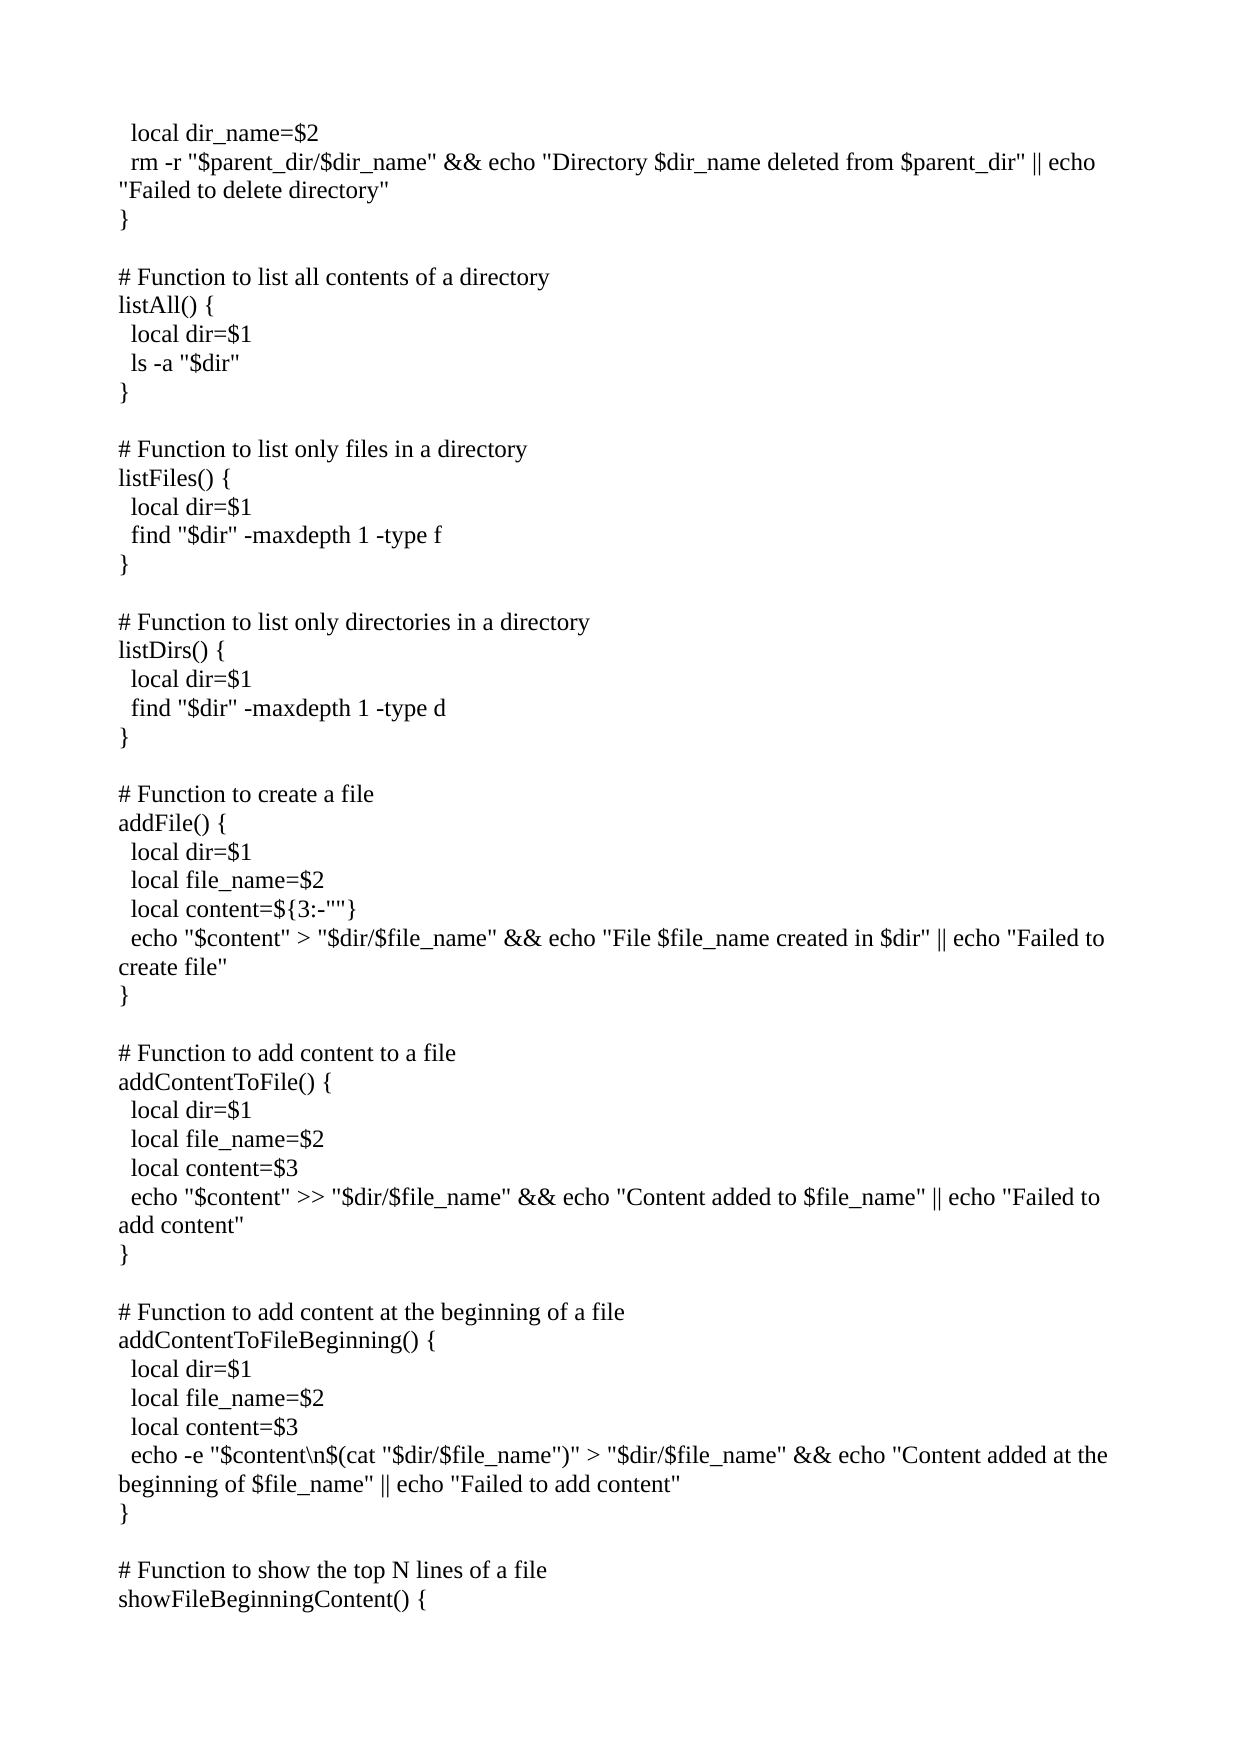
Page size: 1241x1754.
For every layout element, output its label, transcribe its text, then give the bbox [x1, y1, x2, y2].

text # Function to list only files in a directory [118, 434, 1122, 463]
text local file_name=$2 [118, 1124, 1122, 1153]
text local file_name=$2 [118, 1383, 1122, 1412]
text # Function to add content at the beginning of a file [118, 1297, 1122, 1326]
text ls -a "$dir" [118, 348, 1122, 377]
text local content=$3 [118, 1153, 1122, 1182]
text } [118, 1239, 1122, 1268]
text listAll() { [118, 291, 1122, 319]
text } [118, 377, 1122, 406]
text # Function to list all contents of a directory [118, 262, 1122, 291]
text } [118, 1498, 1122, 1527]
text # Function to show the top N lines of a file [118, 1556, 1122, 1584]
text local file_name=$2 [118, 866, 1122, 894]
text } [118, 549, 1122, 578]
text } [118, 981, 1122, 1009]
text local dir_name=$2 [118, 118, 1122, 147]
text listDirs() { [118, 636, 1122, 664]
text local dir=$1 [118, 664, 1122, 693]
text echo -e "$content\n$(cat "$dir/$file_name")" > "$dir/$file_name" && echo "Content added at the beginning of $file_name" || echo "Failed to add content" [118, 1441, 1122, 1498]
text addContentToFileBeginning() { [118, 1326, 1122, 1354]
text local dir=$1 [118, 492, 1122, 521]
text echo "$content" > "$dir/$file_name" && echo "File $file_name created in $dir" || echo "Failed to create file" [118, 923, 1122, 981]
text local dir=$1 [118, 319, 1122, 348]
text } [118, 722, 1122, 751]
text find "$dir" -maxdepth 1 -type f [118, 521, 1122, 549]
text listFiles() { [118, 463, 1122, 492]
text rm -r "$parent_dir/$dir_name" && echo "Directory $dir_name deleted from $parent_dir" || echo "Failed to delete directory" [118, 147, 1122, 204]
text showFileBeginningContent() { [118, 1584, 1122, 1613]
text echo "$content" >> "$dir/$file_name" && echo "Content added to $file_name" || echo "Failed to add content" [118, 1182, 1122, 1239]
text # Function to add content to a file [118, 1038, 1122, 1067]
text addContentToFile() { [118, 1067, 1122, 1096]
text # Function to list only directories in a directory [118, 607, 1122, 636]
text } [118, 204, 1122, 233]
text local dir=$1 [118, 1096, 1122, 1124]
text find "$dir" -maxdepth 1 -type d [118, 693, 1122, 722]
text local dir=$1 [118, 1354, 1122, 1383]
text local content=$3 [118, 1412, 1122, 1441]
text local dir=$1 [118, 837, 1122, 866]
text local content=${3:-""} [118, 894, 1122, 923]
text addFile() { [118, 808, 1122, 837]
text # Function to create a file [118, 779, 1122, 808]
